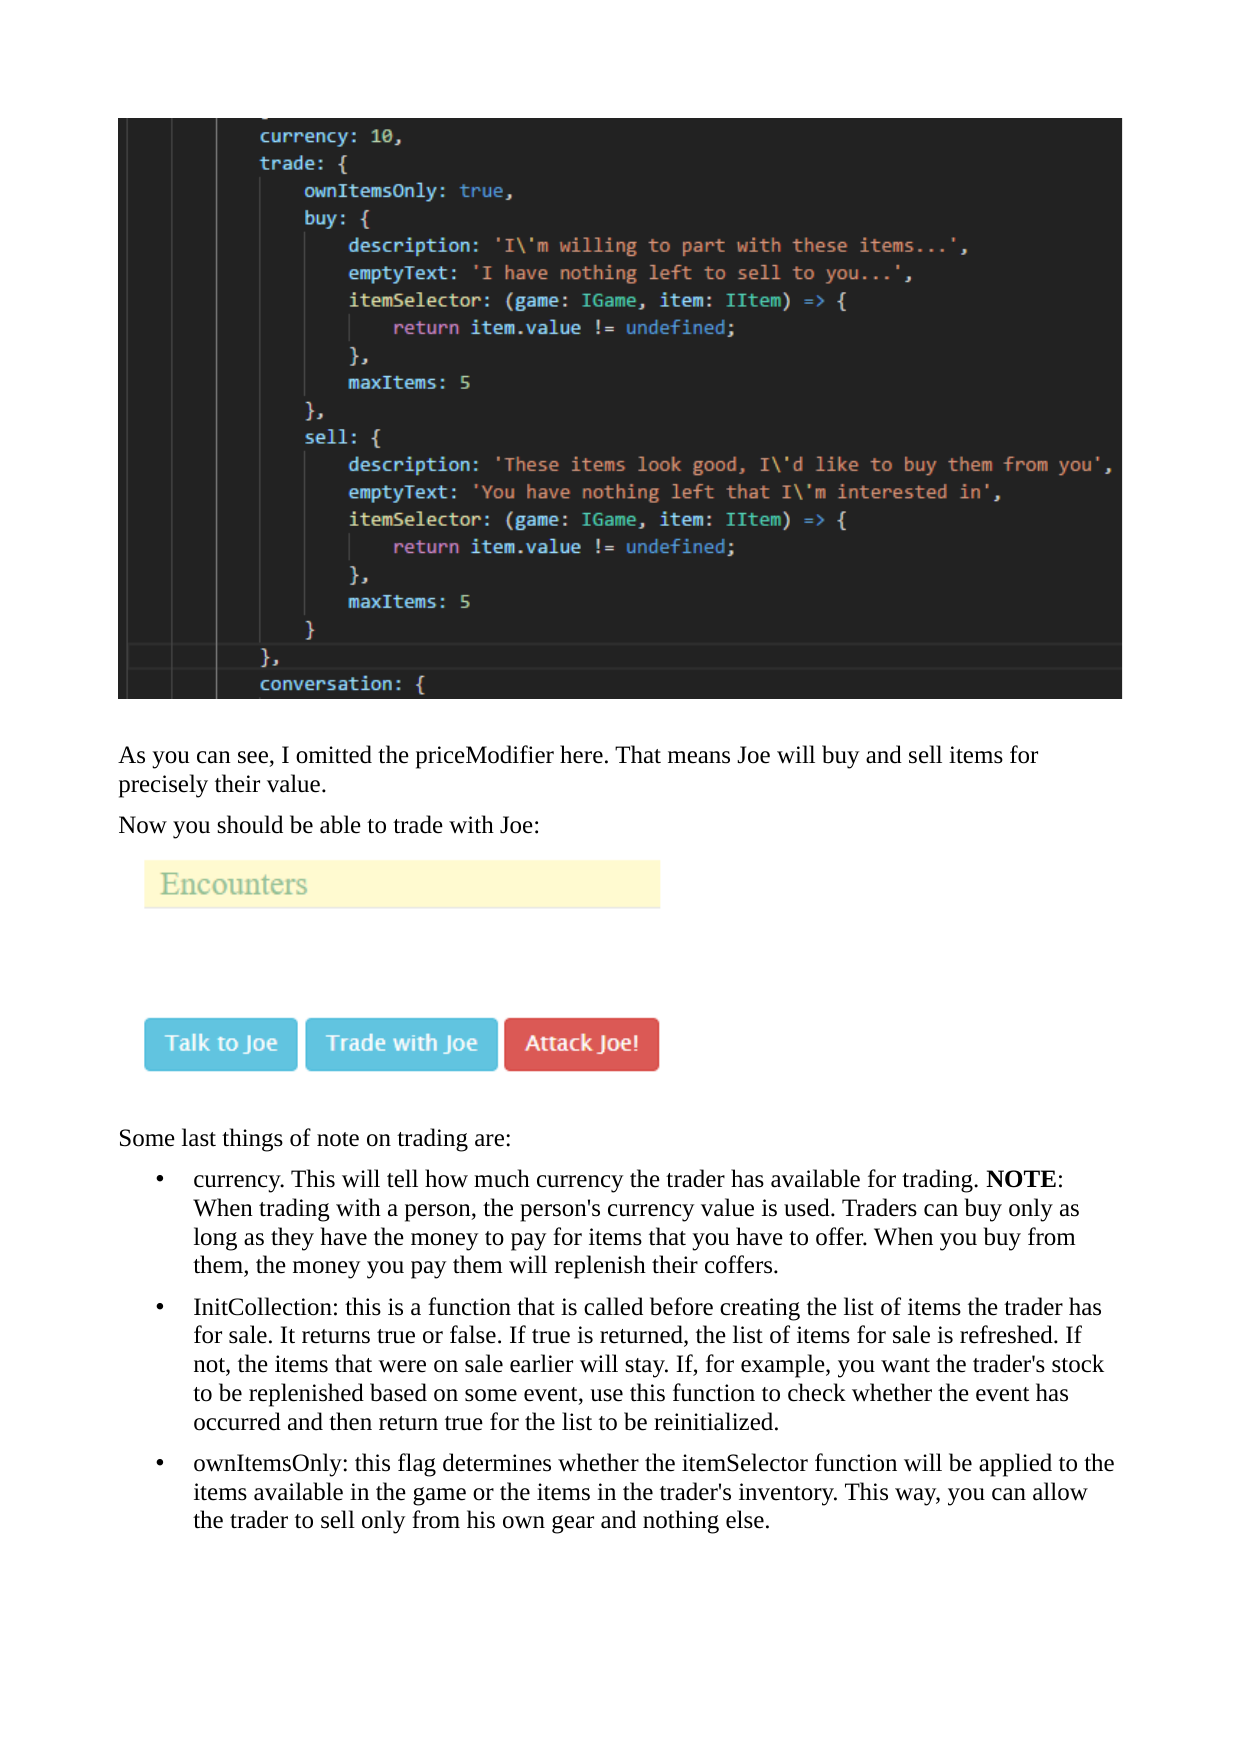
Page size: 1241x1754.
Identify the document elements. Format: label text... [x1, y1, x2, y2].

list currency. This will tell how much currency the trader has available for trading. NOTE: When trading with a person, the person's currency value is used. Traders can buy only as long as they have the money to pay for items that you have to offer. When you buy from them, the money you pay them will replenish their coffers. [156, 1164, 1122, 1279]
list InitCollection: this is a function that is called before creating the list of items the trader has for sale. It returns true or false. If true is returned, the list of items for sale is refreshed. If not, the items that were on sale earlier will stay. If, for example, you want the trader's stock to be replenished based on some event, use this function to check whether the event has occurred and then return true for the list to be reinitialized. [156, 1292, 1122, 1436]
text Some last things of note on trading are: [118, 851, 1122, 1152]
text Now you should be able to trade with Joe: [118, 810, 1122, 839]
text As you can see, I omitted the priceModifier here. That means Joe will buy and sell items for precisely their value. [118, 740, 1122, 797]
list ownItemsOnly: this flag determines whether the itemSelector function will be applied to the items available in the game or the items in the trader's inventory. This way, you can allow the trader to sell only from his own gear and nothing else. [156, 1448, 1122, 1534]
